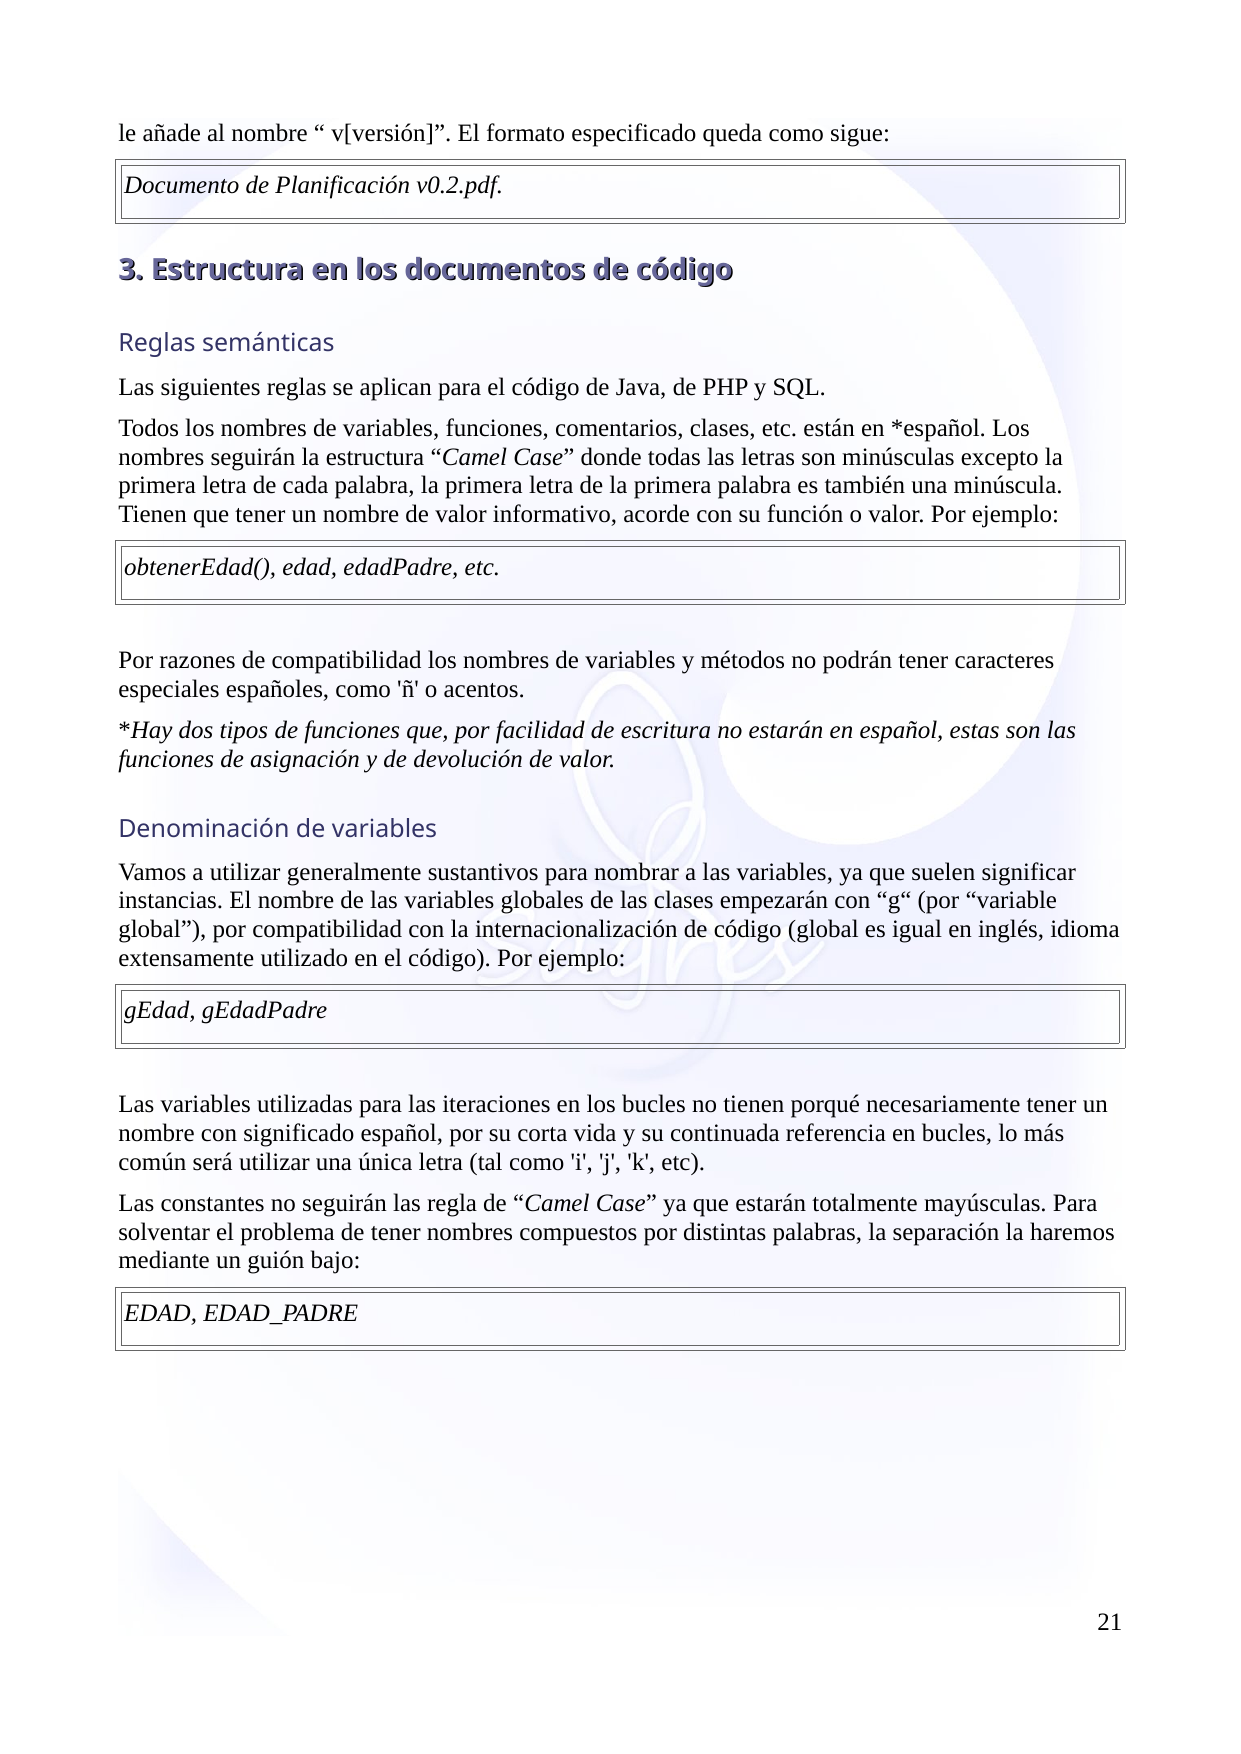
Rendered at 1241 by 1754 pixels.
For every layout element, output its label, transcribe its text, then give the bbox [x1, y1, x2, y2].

picture [118, 528, 1122, 540]
picture [118, 400, 1122, 413]
picture [118, 598, 1122, 604]
picture [118, 1345, 1122, 1350]
table_header obtenerEdad(), edad, edadPadre, etc. [118, 541, 1122, 598]
text Las constantes no seguirán las regla de “Camel Case” ya que estarán totalmente mayúsculas. Para solventar el problema de tener nombres compuestos por distintas palabras, la separación la haremos mediante un guión bajo: [118, 1188, 1122, 1274]
picture [118, 1274, 1122, 1287]
picture [118, 147, 1122, 159]
picture [118, 844, 1122, 857]
subtitle Reglas semánticas [118, 325, 1122, 359]
subtitle 3. Estructura en los documentos de código [118, 248, 1122, 288]
picture [118, 1351, 1122, 1636]
picture [118, 288, 1122, 325]
picture [118, 1049, 1122, 1089]
table_header EDAD, EDAD_PADRE [118, 1288, 1122, 1345]
text Todos los nombres de variables, funciones, comentarios, clases, etc. están en *español. Los nombres seguirán la estructura “Camel Case” donde todas las letras son minúsculas excepto la primera letra de cada palabra, la primera letra de la primera palabra es también una minúscula. Tienen que tener un nombre de valor informativo, acorde con su función o valor. Por ejemplo: [118, 413, 1122, 528]
picture [118, 703, 1122, 715]
picture [118, 605, 1122, 645]
picture [118, 359, 1122, 372]
picture [118, 773, 1122, 810]
picture [118, 224, 1122, 248]
picture [118, 1175, 1122, 1188]
table_header gEdad, gEdadPadre [118, 985, 1122, 1042]
table_header Documento de Planificación v0.2.pdf. [118, 160, 1122, 217]
picture [118, 217, 1122, 223]
subtitle Denominación de variables [118, 810, 1122, 844]
text Las variables utilizadas para las iteraciones en los bucles no tienen porqué necesariamente tener un nombre con significado español, por su corta vida y su continuada referencia en bucles, lo más común será utilizar una única letra (tal como 'i', 'j', 'k', etc). [118, 1089, 1122, 1175]
text le añade al nombre “ v[versión]”. El formato especificado queda como sigue: [118, 118, 1122, 147]
text Por razones de compatibilidad los nombres de variables y métodos no podrán tener caracteres especiales españoles, como 'ñ' o acentos. [118, 645, 1122, 703]
text *Hay dos tipos de funciones que, por facilidad de escritura no estarán en español, estas son las funciones de asignación y de devolución de valor. [118, 715, 1122, 773]
picture [118, 1042, 1122, 1048]
picture [118, 972, 1122, 984]
text Las siguientes reglas se aplican para el código de Java, de PHP y SQL. [118, 372, 1122, 400]
text Vamos a utilizar generalmente sustantivos para nombrar a las variables, ya que suelen significar instancias. El nombre de las variables globales de las clases empezarán con “g“ (por “variable global”), por compatibilidad con la internacionalización de código (global es igual en inglés, idioma extensamente utilizado en el código). Por ejemplo: [118, 857, 1122, 972]
